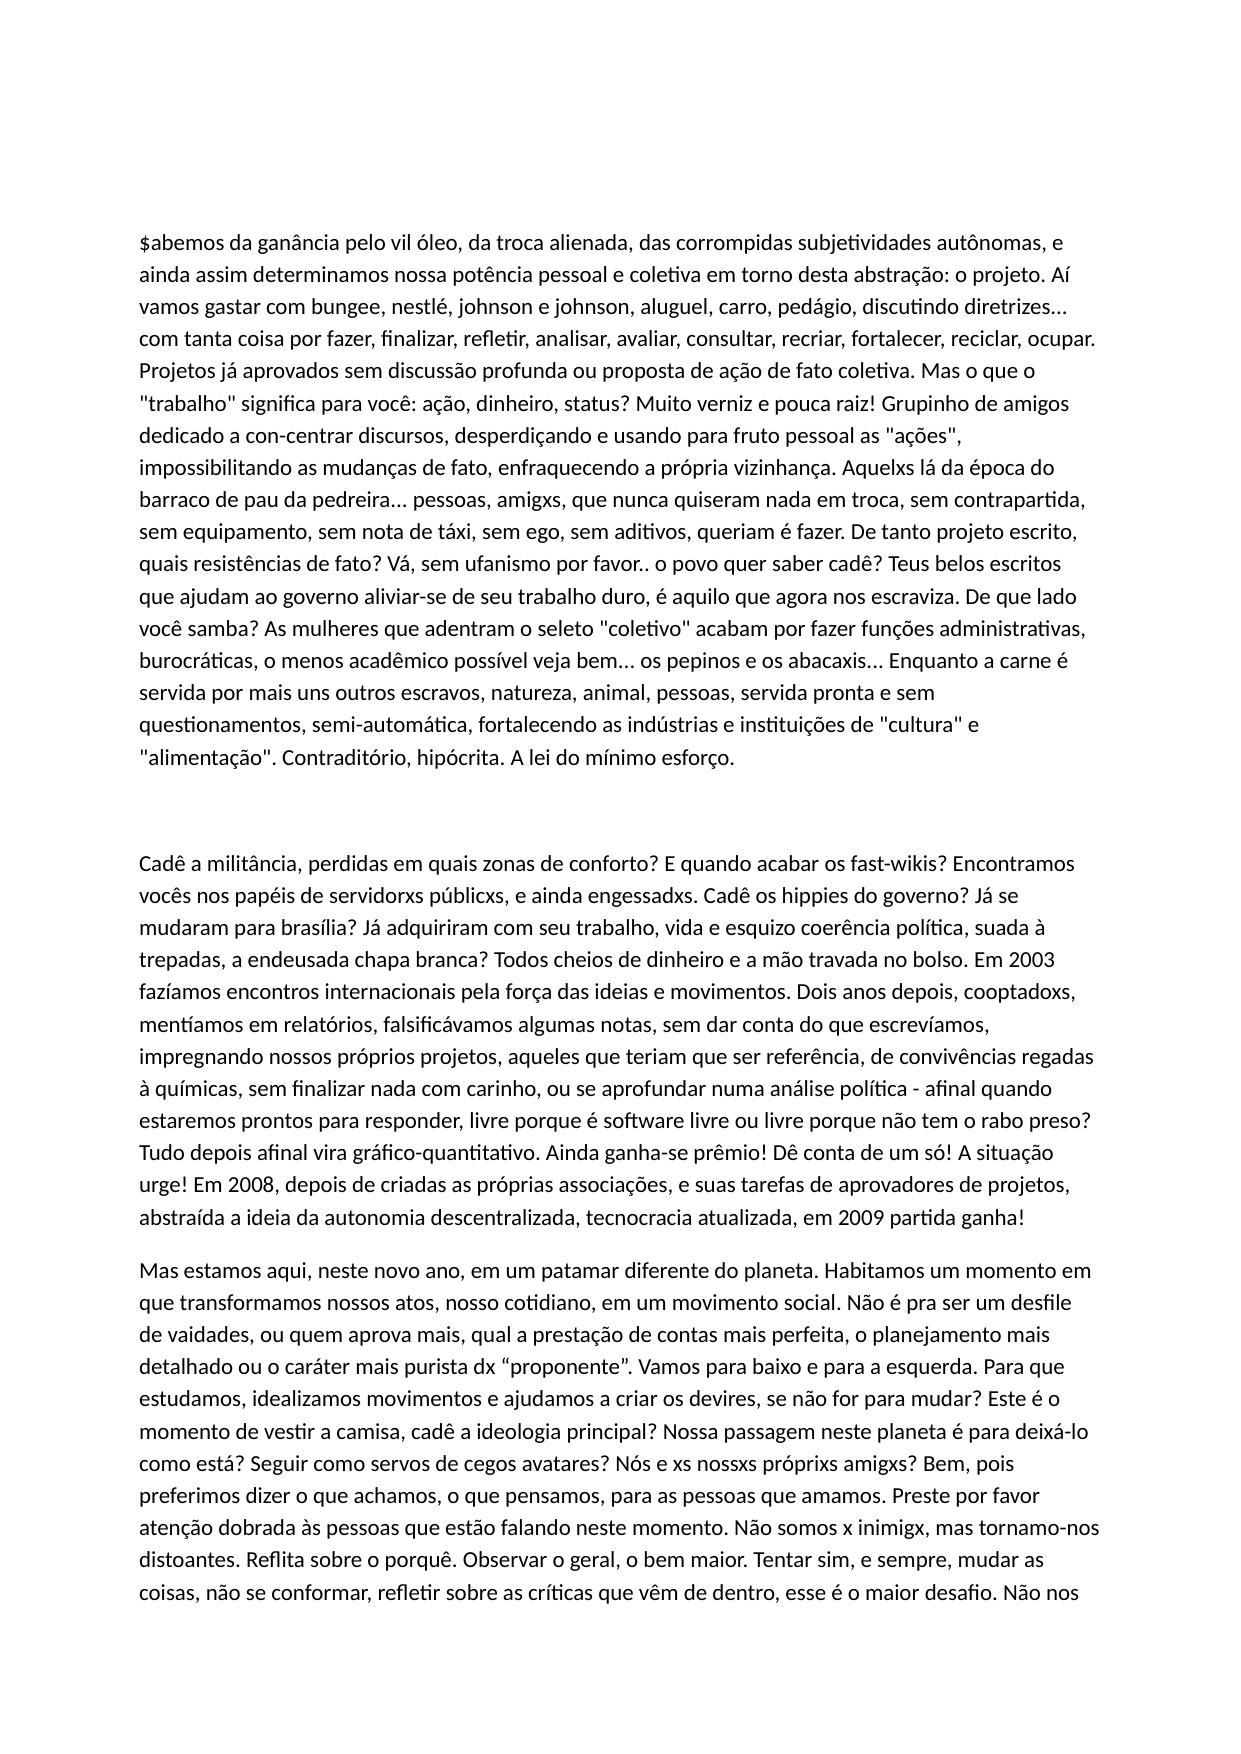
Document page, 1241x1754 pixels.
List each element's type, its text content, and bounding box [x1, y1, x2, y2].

text $abemos da ganância pelo vil óleo, da troca alienada, das corrompidas subjetividades autônomas, e ainda assim determinamos nossa potência pessoal e coletiva em torno desta abstração: o projeto. Aí vamos gastar com bungee, nestlé, johnson e johnson, aluguel, carro, pedágio, discutindo diretrizes... com tanta coisa por fazer, finalizar, refletir, analisar, avaliar, consultar, recriar, fortalecer, reciclar, ocupar. Projetos já aprovados sem discussão profunda ou proposta de ação de fato coletiva. Mas o que o "trabalho" significa para você: ação, dinheiro, status? Muito verniz e pouca raiz! Grupinho de amigos dedicado a con-centrar discursos, desperdiçando e usando para fruto pessoal as "ações", impossibilitando as mudanças de fato, enfraquecendo a própria vizinhança. Aquelxs lá da época do barraco de pau da pedreira... pessoas, amigxs, que nunca quiseram nada em troca, sem contrapartida, sem equipamento, sem nota de táxi, sem ego, sem aditivos, queriam é fazer. De tanto projeto escrito, quais resistências de fato? Vá, sem ufanismo por favor.. o povo quer saber cadê? Teus belos escritos que ajudam ao governo aliviar-se de seu trabalho duro, é aquilo que agora nos escraviza. De que lado você samba? As mulheres que adentram o seleto "coletivo" acabam por fazer funções administrativas, burocráticas, o menos acadêmico possível veja bem... os pepinos e os abacaxis... Enquanto a carne é servida por mais uns outros escravos, natureza, animal, pessoas, servida pronta e sem questionamentos, semi-automática, fortalecendo as indústrias e instituições de "cultura" e "alimentação". Contraditório, hipócrita. A lei do mínimo esforço. [139, 228, 1101, 771]
text Cadê a militância, perdidas em quais zonas de conforto? E quando acabar os fast-wikis? Encontramos vocês nos papéis de servidorxs públicxs, e ainda engessadxs. Cadê os hippies do governo? Já se mudaram para brasília? Já adquiriram com seu trabalho, vida e esquizo coerência política, suada à trepadas, a endeusada chapa branca? Todos cheios de dinheiro e a mão travada no bolso. Em 2003 fazíamos encontros internacionais pela força das ideias e movimentos. Dois anos depois, cooptadoxs, mentíamos em relatórios, falsificávamos algumas notas, sem dar conta do que escrevíamos, impregnando nossos próprios projetos, aqueles que teriam que ser referência, de convivências regadas à químicas, sem finalizar nada com carinho, ou se aprofundar numa análise política - afinal quando estaremos prontos para responder, livre porque é software livre ou livre porque não tem o rabo preso? Tudo depois afinal vira gráfico-quantitativo. Ainda ganha-se prêmio! Dê conta de um só! A situação urge! Em 2008, depois de criadas as próprias associações, e suas tarefas de aprovadores de projetos, abstraída a ideia da autonomia descentralizada, tecnocracia atualizada, em 2009 partida ganha! [139, 849, 1101, 1231]
text Mas estamos aqui, neste novo ano, em um patamar diferente do planeta. Habitamos um momento em que transformamos nossos atos, nosso cotidiano, em um movimento social. Não é pra ser um desfile de vaidades, ou quem aprova mais, qual a prestação de contas mais perfeita, o planejamento mais detalhado ou o caráter mais purista dx “proponente”. Vamos para baixo e para a esquerda. Para que estudamos, idealizamos movimentos e ajudamos a criar os devires, se não for para mudar? Este é o momento de vestir a camisa, cadê a ideologia principal? Nossa passagem neste planeta é para deixá-lo como está? Seguir como servos de cegos avatares? Nós e xs nossxs próprixs amigxs? Bem, pois preferimos dizer o que achamos, o que pensamos, para as pessoas que amamos. Preste por favor atenção dobrada às pessoas que estão falando neste momento. Não somos x inimigx, mas tornamo-nos distoantes. Reflita sobre o porquê. Observar o geral, o bem maior. Tentar sim, e sempre, mudar as coisas, não se conformar, refletir sobre as críticas que vêm de dentro, esse é o maior desafio. Não nos [139, 1256, 1101, 1606]
